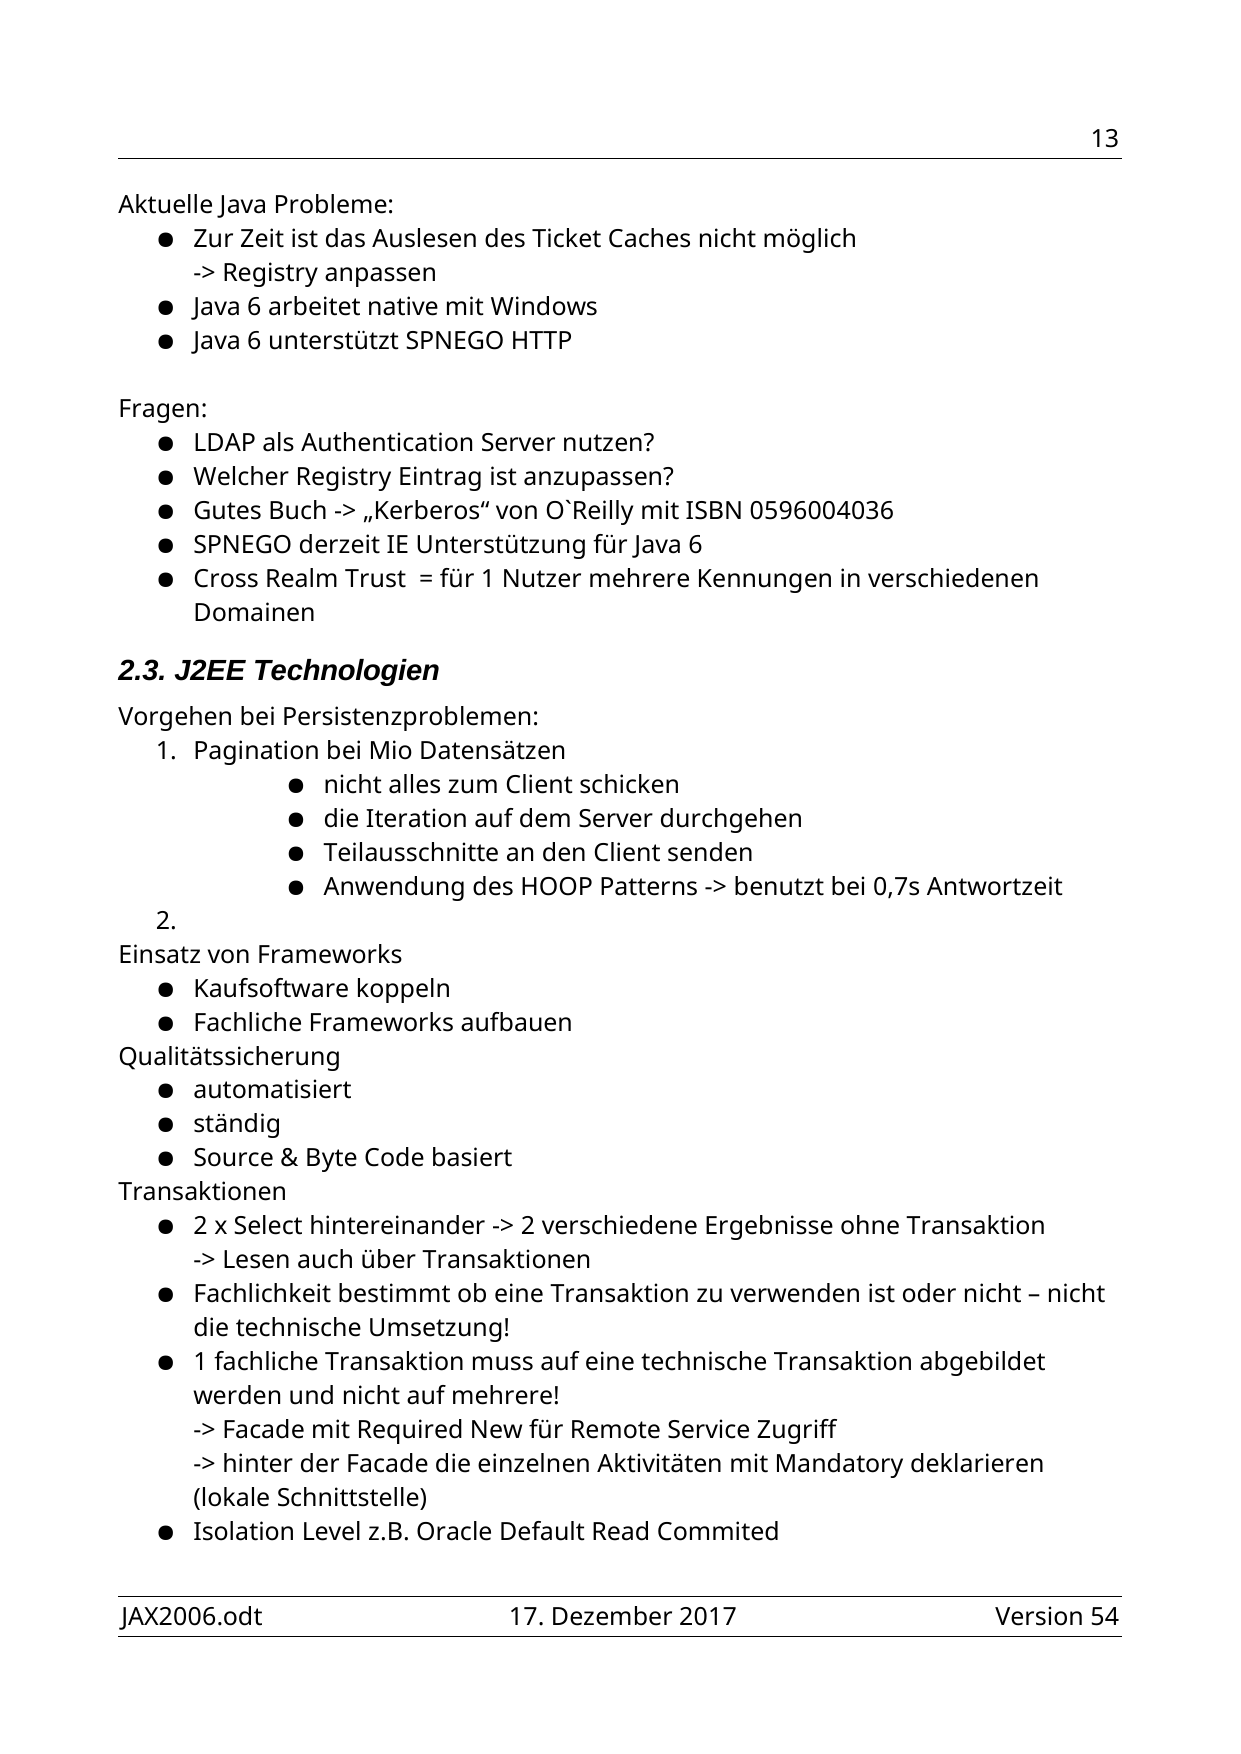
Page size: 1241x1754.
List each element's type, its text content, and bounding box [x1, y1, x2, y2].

list Fachlichkeit bestimmt ob eine Transaktion zu verwenden ist oder nicht – nicht die technische Umsetzung! [156, 1276, 1122, 1344]
text Transaktionen [118, 1174, 1122, 1208]
list nicht alles zum Client schicken [286, 767, 1122, 801]
text Aktuelle Java Probleme: [118, 187, 1122, 221]
text Einsatz von Frameworks [118, 937, 1122, 971]
list Source & Byte Code basiert [156, 1140, 1122, 1174]
subtitle J2EE Technologien [118, 654, 1122, 686]
text Vorgehen bei Persistenzproblemen: [118, 699, 1122, 733]
list Isolation Level z.B. Oracle Default Read Commited [156, 1514, 1122, 1548]
list Java 6 unterstützt SPNEGO HTTP [156, 323, 1122, 357]
list Fachliche Frameworks aufbauen [156, 1004, 1122, 1038]
list 1 fachliche Transaktion muss auf eine technische Transaktion abgebildet werden und nicht auf mehrere! -> Facade mit Required New für Remote Service Zugriff -> hinter der Facade die einzelnen Aktivitäten mit Mandatory deklarieren (lokale Schnittstelle) [156, 1344, 1122, 1514]
list Welcher Registry Eintrag ist anzupassen? [156, 459, 1122, 493]
list Zur Zeit ist das Auslesen des Ticket Caches nicht möglich -> Registry anpassen [156, 221, 1122, 289]
list automatisiert [156, 1072, 1122, 1106]
list 2 x Select hintereinander -> 2 verschiedene Ergebnisse ohne Transaktion -> Lesen auch über Transaktionen [156, 1208, 1122, 1276]
list SPNEGO derzeit IE Unterstützung für Java 6 [156, 527, 1122, 561]
list Anwendung des HOOP Patterns -> benutzt bei 0,7s Antwortzeit [286, 869, 1122, 903]
list Java 6 arbeitet native mit Windows [156, 289, 1122, 323]
list Teilausschnitte an den Client senden [286, 835, 1122, 869]
list Pagination bei Mio Datensätzen [156, 733, 1122, 767]
list die Iteration auf dem Server durchgehen [286, 801, 1122, 835]
text Fragen: [118, 391, 1122, 425]
list Gutes Buch -> „Kerberos“ von O`Reilly mit ISBN 0596004036 [156, 493, 1122, 527]
list LDAP als Authentication Server nutzen? [156, 425, 1122, 459]
text Qualitätssicherung [118, 1038, 1122, 1072]
list ständig [156, 1106, 1122, 1140]
list Kaufsoftware koppeln [156, 971, 1122, 1004]
list Cross Realm Trust = für 1 Nutzer mehrere Kennungen in verschiedenen Domainen [156, 561, 1122, 629]
